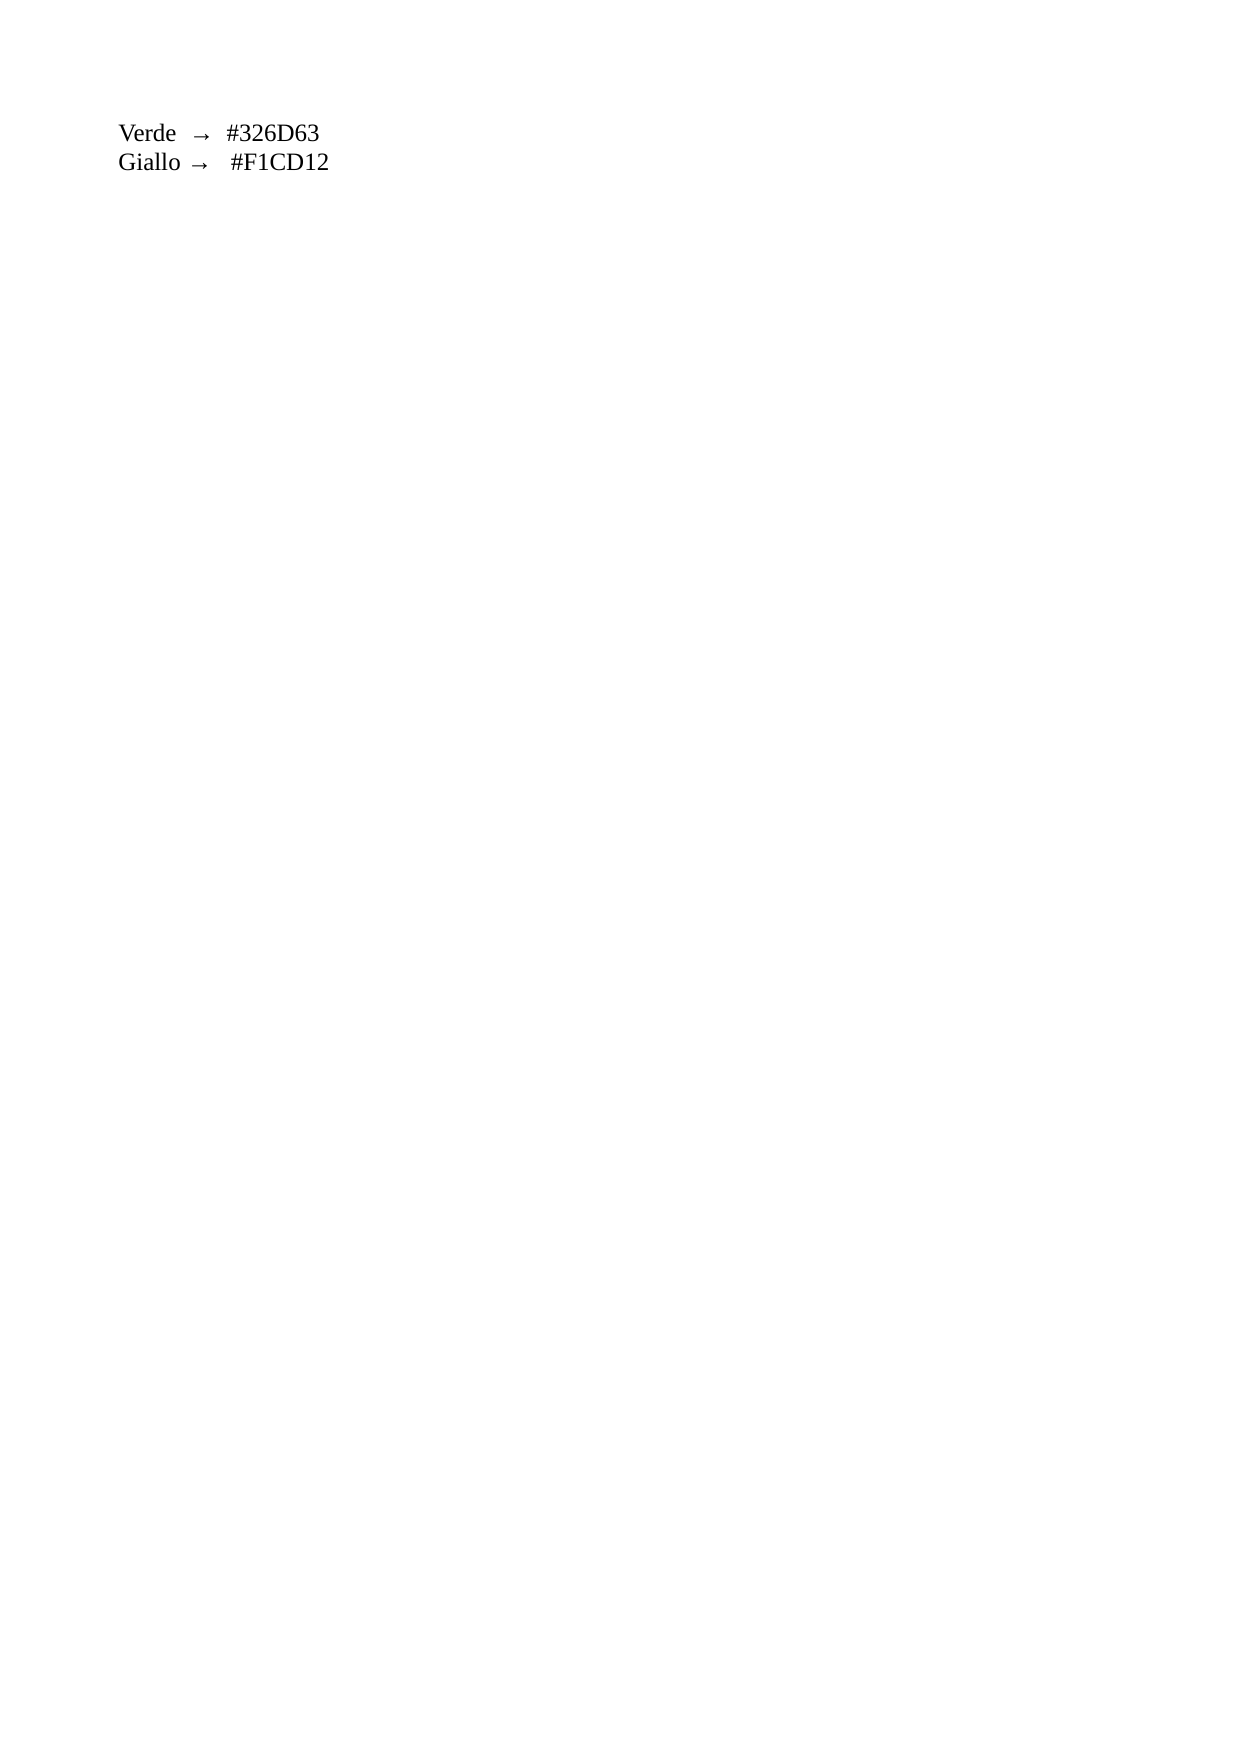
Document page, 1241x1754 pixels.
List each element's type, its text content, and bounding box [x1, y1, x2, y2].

text Giallo → #F1CD12 [118, 147, 1122, 176]
text Verde → #326D63 [118, 118, 1122, 147]
